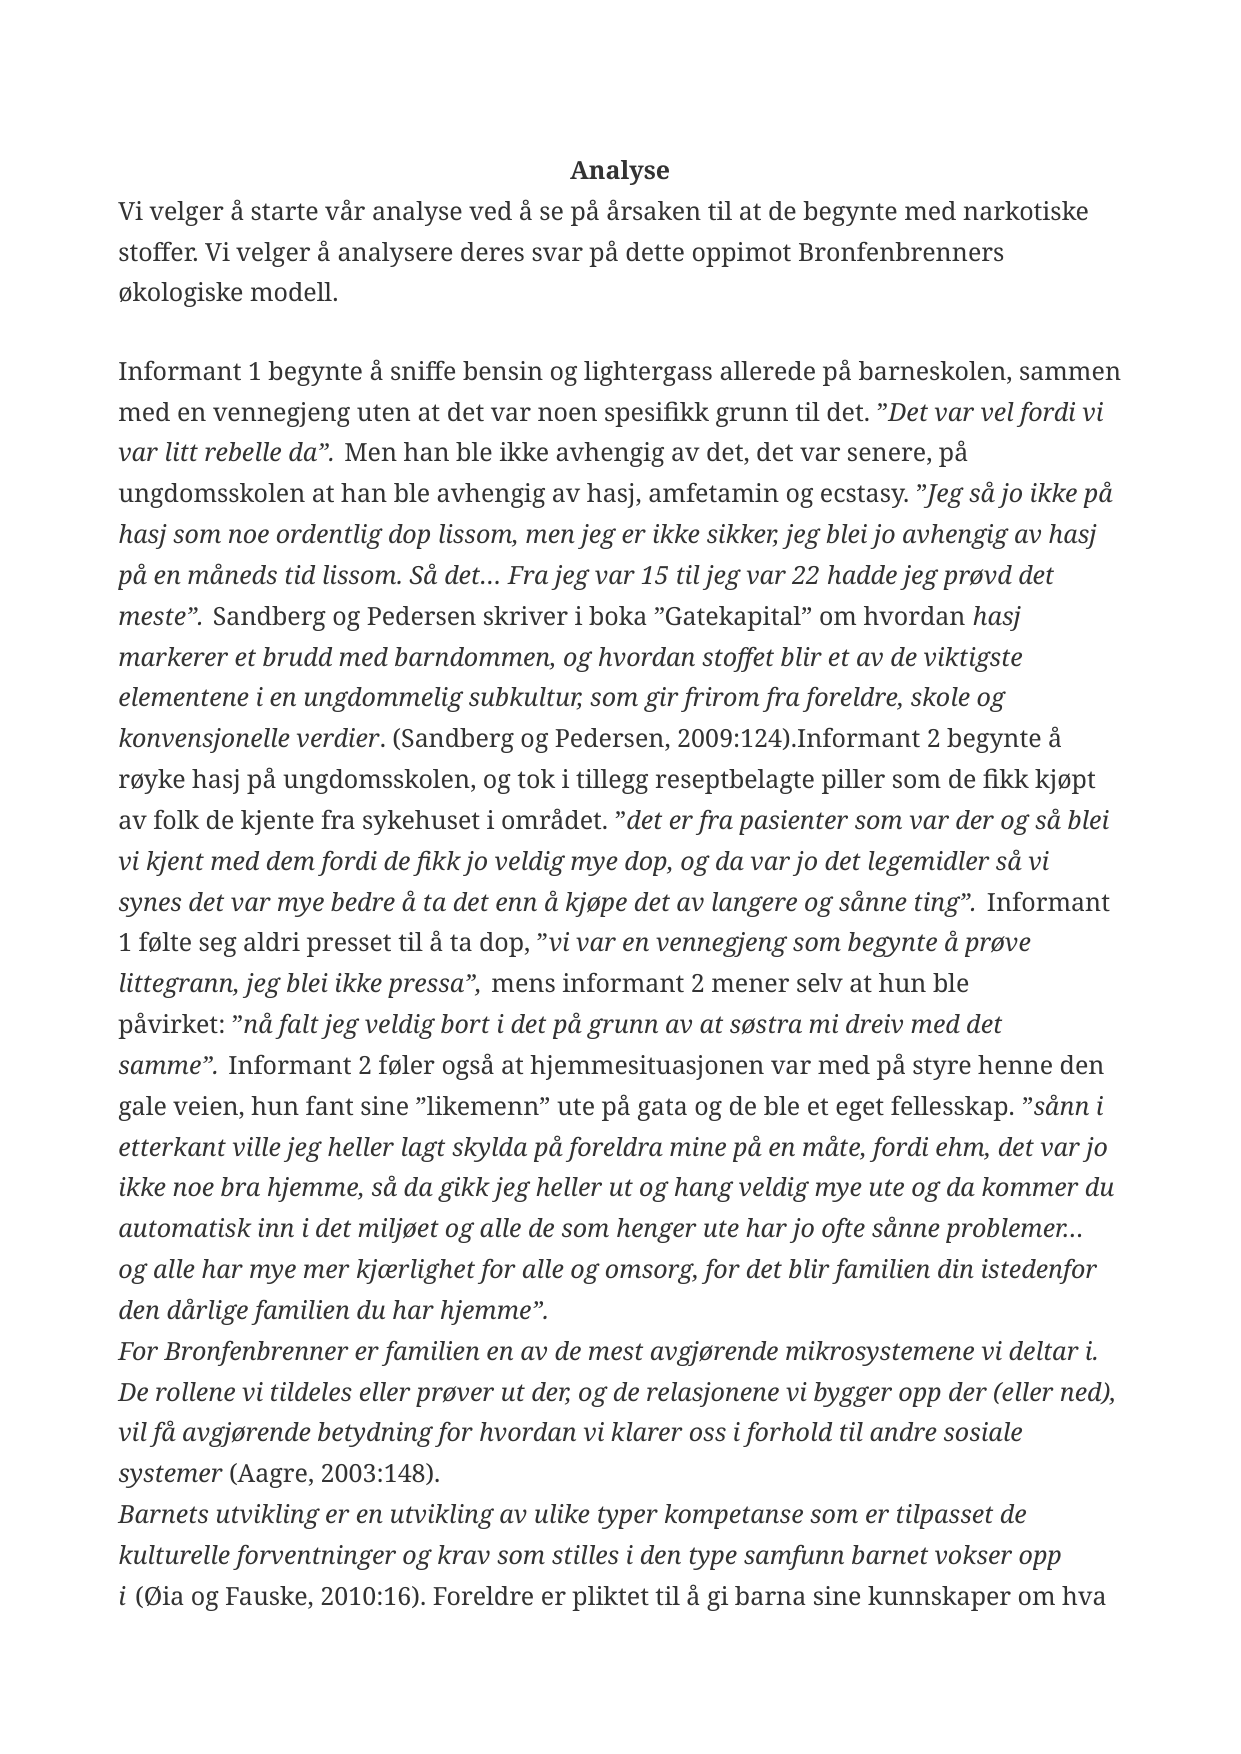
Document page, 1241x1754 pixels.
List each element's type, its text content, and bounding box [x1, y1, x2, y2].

text Barnets utvikling er en utvikling av ulike typer kompetanse som er tilpasset de kulturelle forventninger og krav som stilles i den type samfunn barnet vokser opp i (Øia og Fauske, 2010:16). Foreldre er pliktet til å gi barna sine kunnskaper om hva [118, 1497, 1122, 1612]
text Informant 1 begynte å sniffe bensin og lightergass allerede på barneskolen, sammen med en vennegjeng uten at det var noen spesifikk grunn til det. ”Det var vel fordi vi var litt rebelle da”. Men han ble ikke avhengig av det, det var senere, på ungdomsskolen at han ble avhengig av hasj, amfetamin og ecstasy. ”Jeg så jo ikke på hasj som noe ordentlig dop lissom, men jeg er ikke sikker, jeg blei jo avhengig av hasj på en måneds tid lissom. Så det… Fra jeg var 15 til jeg var 22 hadde jeg prøvd det meste”. Sandberg og Pedersen skriver i boka ”Gatekapital” om hvordan hasj markerer et brudd med barndommen, og hvordan stoffet blir et av de viktigste elementene i en ungdommelig subkultur, som gir frirom fra foreldre, skole og konvensjonelle verdier. (Sandberg og Pedersen, 2009:124).Informant 2 begynte å røyke hasj på ungdomsskolen, og tok i tillegg reseptbelagte piller som de fikk kjøpt av folk de kjente fra sykehuset i området. ”det er fra pasienter som var der og så blei vi kjent med dem fordi de fikk jo veldig mye dop, og da var jo det legemidler så vi synes det var mye bedre å ta det enn å kjøpe det av langere og sånne ting”. Informant 1 følte seg aldri presset til å ta dop, ”vi var en vennegjeng som begynte å prøve littegrann, jeg blei ikke pressa”, mens informant 2 mener selv at hun ble påvirket: ”nå falt jeg veldig bort i det på grunn av at søstra mi dreiv med det samme”. Informant 2 føler også at hjemmesituasjonen var med på styre henne den gale veien, hun fant sine ”likemenn” ute på gata og de ble et eget fellesskap. ”sånn i etterkant ville jeg heller lagt skylda på foreldra mine på en måte, fordi ehm, det var jo ikke noe bra hjemme, så da gikk jeg heller ut og hang veldig mye ute og da kommer du automatisk inn i det miljøet og alle de som henger ute har jo ofte sånne problemer… og alle har mye mer kjærlighet for alle og omsorg, for det blir familien din istedenfor den dårlige familien du har hjemme”. [118, 353, 1122, 1327]
text For Bronfenbrenner er familien en av de mest avgjørende mikrosystemene vi deltar i. De rollene vi tildeles eller prøver ut der, og de relasjonene vi bygger opp der (eller ned), vil få avgjørende betydning for hvordan vi klarer oss i forhold til andre sosiale systemer (Aagre, 2003:148). [118, 1333, 1122, 1490]
text Vi velger å starte vår analyse ved å se på årsaken til at de begynte med narkotiske stoffer. Vi velger å analysere deres svar på dette oppimot Bronfenbrenners økologiske modell. [118, 193, 1122, 309]
text Analyse [118, 153, 1122, 187]
